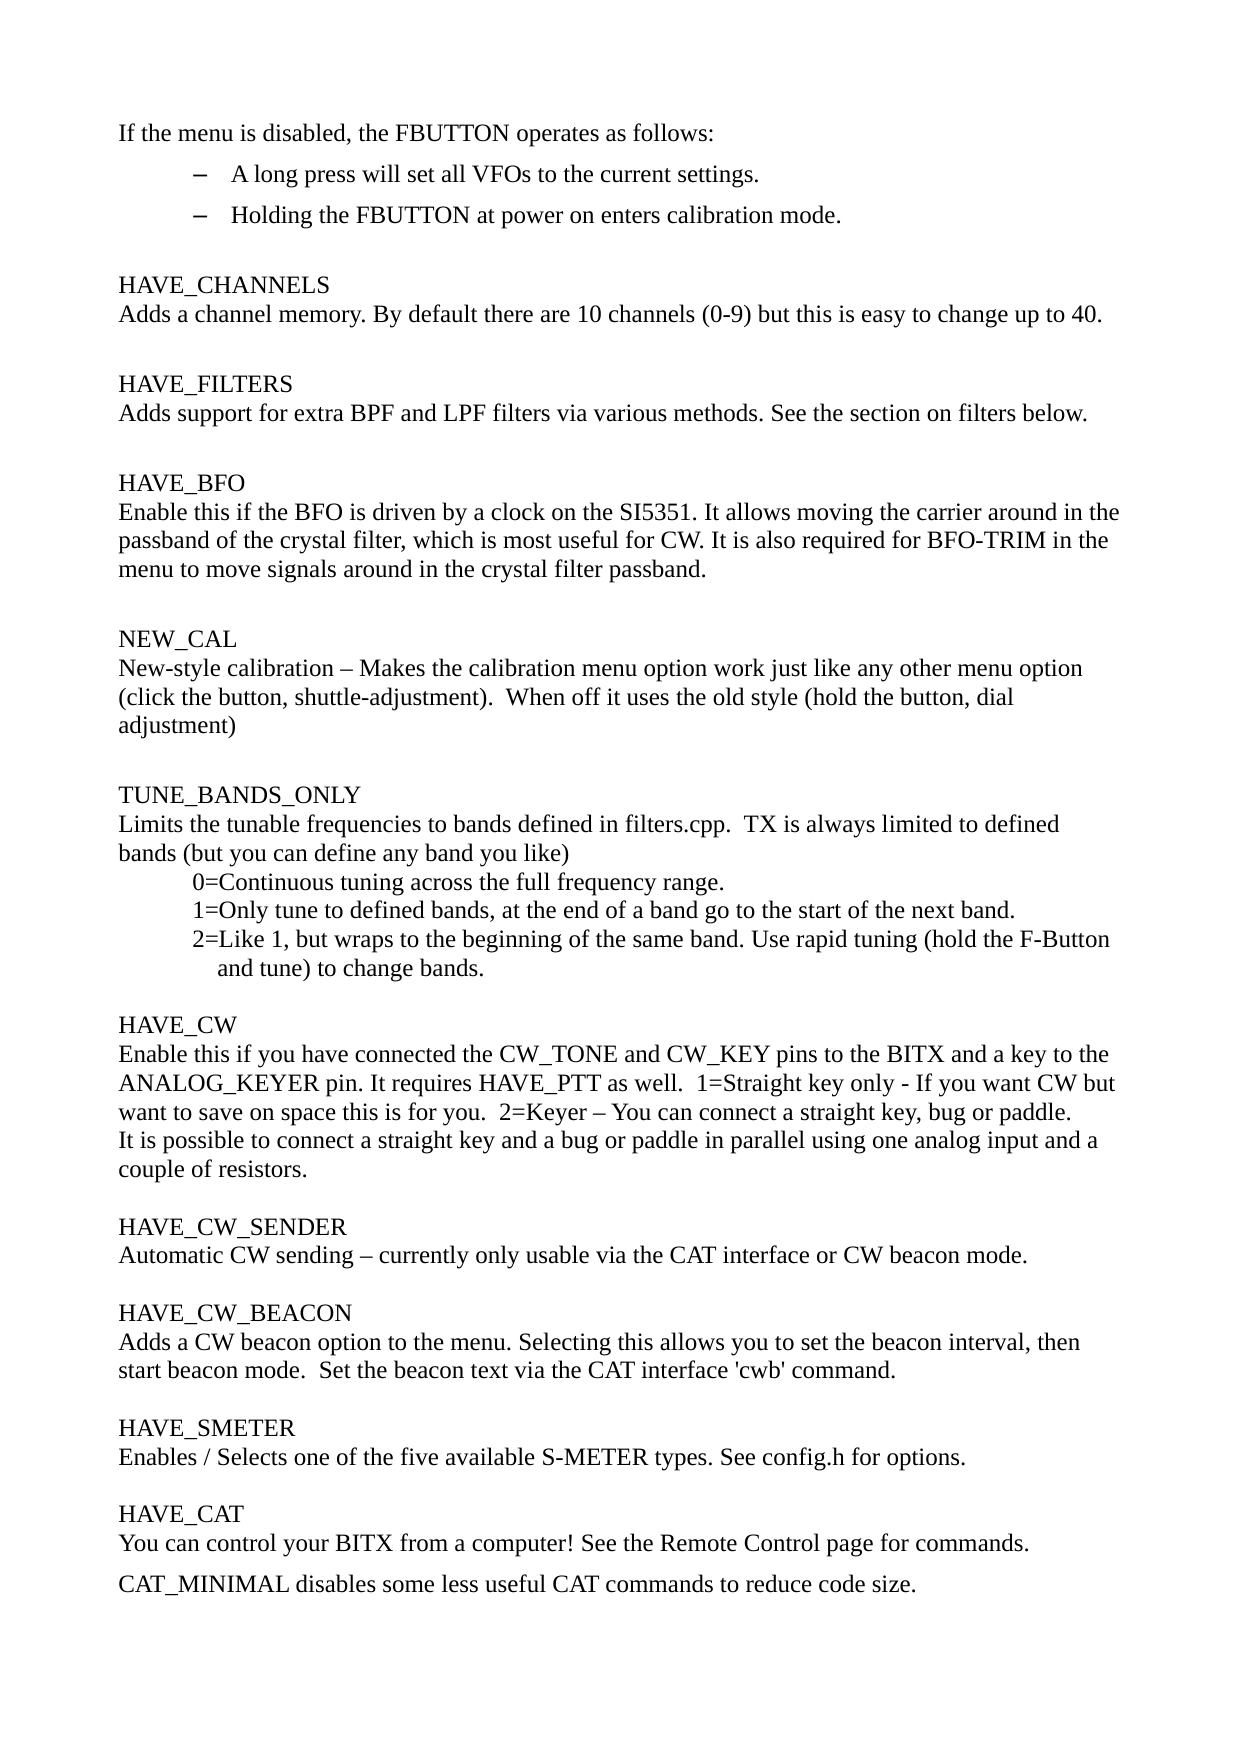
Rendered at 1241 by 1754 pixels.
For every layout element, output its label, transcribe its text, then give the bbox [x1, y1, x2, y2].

text TUNE_BANDS_ONLY Limits the tunable frequencies to bands defined in filters.cpp. TX is always limited to defined bands (but you can define any band you like) 0=Continuous tuning across the full frequency range. 1=Only tune to defined bands, at the end of a band go to the start of the next band. 2=Like 1, but wraps to the beginning of the same band. Use rapid tuning (hold the F-Button and tune) to change bands. HAVE_CW Enable this if you have connected the CW_TONE and CW_KEY pins to the BITX and a key to the ANALOG_KEYER pin. It requires HAVE_PTT as well. 1=Straight key only - If you want CW but want to save on space this is for you. 2=Keyer – You can connect a straight key, bug or paddle. It is possible to connect a straight key and a bug or paddle in parallel using one analog input and a couple of resistors. HAVE_CW_SENDER Automatic CW sending – currently only usable via the CAT interface or CW beacon mode. HAVE_CW_BEACON Adds a CW beacon option to the menu. Selecting this allows you to set the beacon interval, then start beacon mode. Set the beacon text via the CAT interface 'cwb' command. HAVE_SMETER Enables / Selects one of the five available S-METER types. See config.h for options. HAVE_CAT You can control your BITX from a computer! See the Remote Control page for commands. [118, 781, 1122, 1557]
text HAVE_BFO Enable this if the BFO is driven by a clock on the SI5351. It allows moving the carrier around in the passband of the crystal filter, which is most useful for CW. It is also required for BFO-TRIM in the menu to move signals around in the crystal filter passband. [118, 439, 1122, 583]
text If the menu is disabled, the FBUTTON operates as follows: [118, 118, 1122, 147]
text CAT_MINIMAL disables some less useful CAT commands to reduce code size. [118, 1569, 1122, 1598]
list A long press will set all VFOs to the current settings. [193, 159, 1122, 188]
text HAVE_FILTERS Adds support for extra BPF and LPF filters via various methods. See the section on filters below. [118, 341, 1122, 427]
text NEW_CAL New-style calibration – Makes the calibration menu option work just like any other menu option (click the button, shuttle-adjustment). When off it uses the old style (hold the button, dial adjustment) [118, 596, 1122, 768]
list Holding the FBUTTON at power on enters calibration mode. [193, 201, 1122, 229]
text HAVE_CHANNELS Adds a channel memory. By default there are 10 channels (0-9) but this is easy to change up to 40. [118, 242, 1122, 328]
